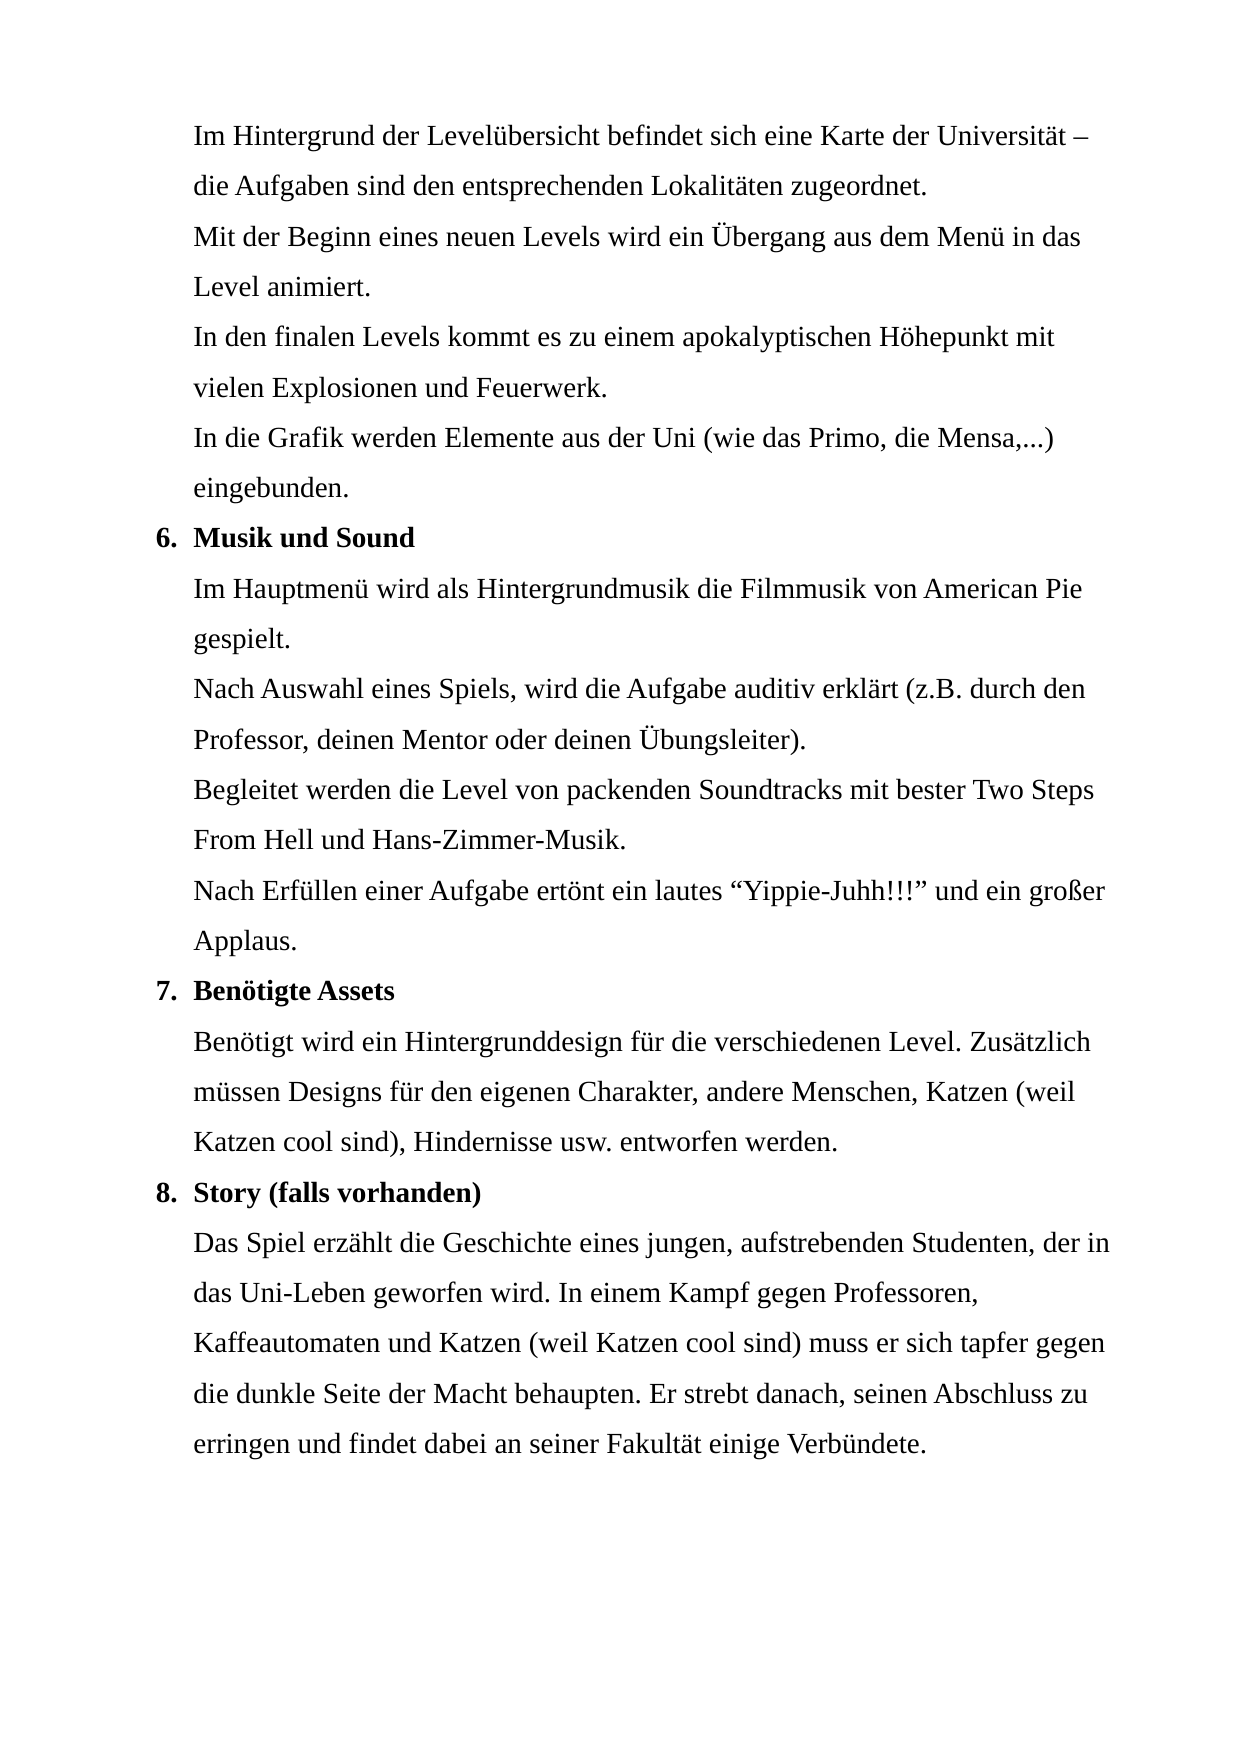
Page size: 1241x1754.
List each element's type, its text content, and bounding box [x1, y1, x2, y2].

list Das Spiel erzählt die Geschichte eines jungen, aufstrebenden Studenten, der in das Uni-Leben geworfen wird. In einem Kampf gegen Professoren, Kaffeautomaten und Katzen (weil Katzen cool sind) muss er sich tapfer gegen die dunkle Seite der Macht behaupten. Er strebt danach, seinen Abschluss zu erringen und findet dabei an seiner Fakultät einige Verbündete. [156, 1225, 1122, 1460]
list Im Hauptmenü wird als Hintergrundmusik die Filmmusik von American Pie gespielt. [156, 571, 1122, 655]
list Im Hintergrund der Levelübersicht befindet sich eine Karte der Universität – die Aufgaben sind den entsprechenden Lokalitäten zugeordnet. Mit der Beginn eines neuen Levels wird ein Übergang aus dem Menü in das Level animiert. [156, 118, 1122, 303]
list Story (falls vorhanden) [156, 1175, 1122, 1208]
list Begleitet werden die Level von packenden Soundtracks mit bester Two Steps From Hell und Hans-Zimmer-Musik. [156, 772, 1122, 856]
list Musik und Sound [156, 521, 1122, 554]
list Nach Auswahl eines Spiels, wird die Aufgabe auditiv erklärt (z.B. durch den Professor, deinen Mentor oder deinen Übungsleiter). [156, 672, 1122, 755]
list Benötigte Assets [156, 973, 1122, 1007]
list Nach Erfüllen einer Aufgabe ertönt ein lautes “Yippie-Juhh!!!” und ein großer Applaus. [156, 873, 1122, 957]
list In den finalen Levels kommt es zu einem apokalyptischen Höhepunkt mit vielen Explosionen und Feuerwerk. [156, 319, 1122, 403]
list In die Grafik werden Elemente aus der Uni (wie das Primo, die Mensa,...) eingebunden. [156, 420, 1122, 504]
list Benötigt wird ein Hintergrunddesign für die verschiedenen Level. Zusätzlich müssen Designs für den eigenen Charakter, andere Menschen, Katzen (weil Katzen cool sind), Hindernisse usw. entworfen werden. [156, 1024, 1122, 1158]
